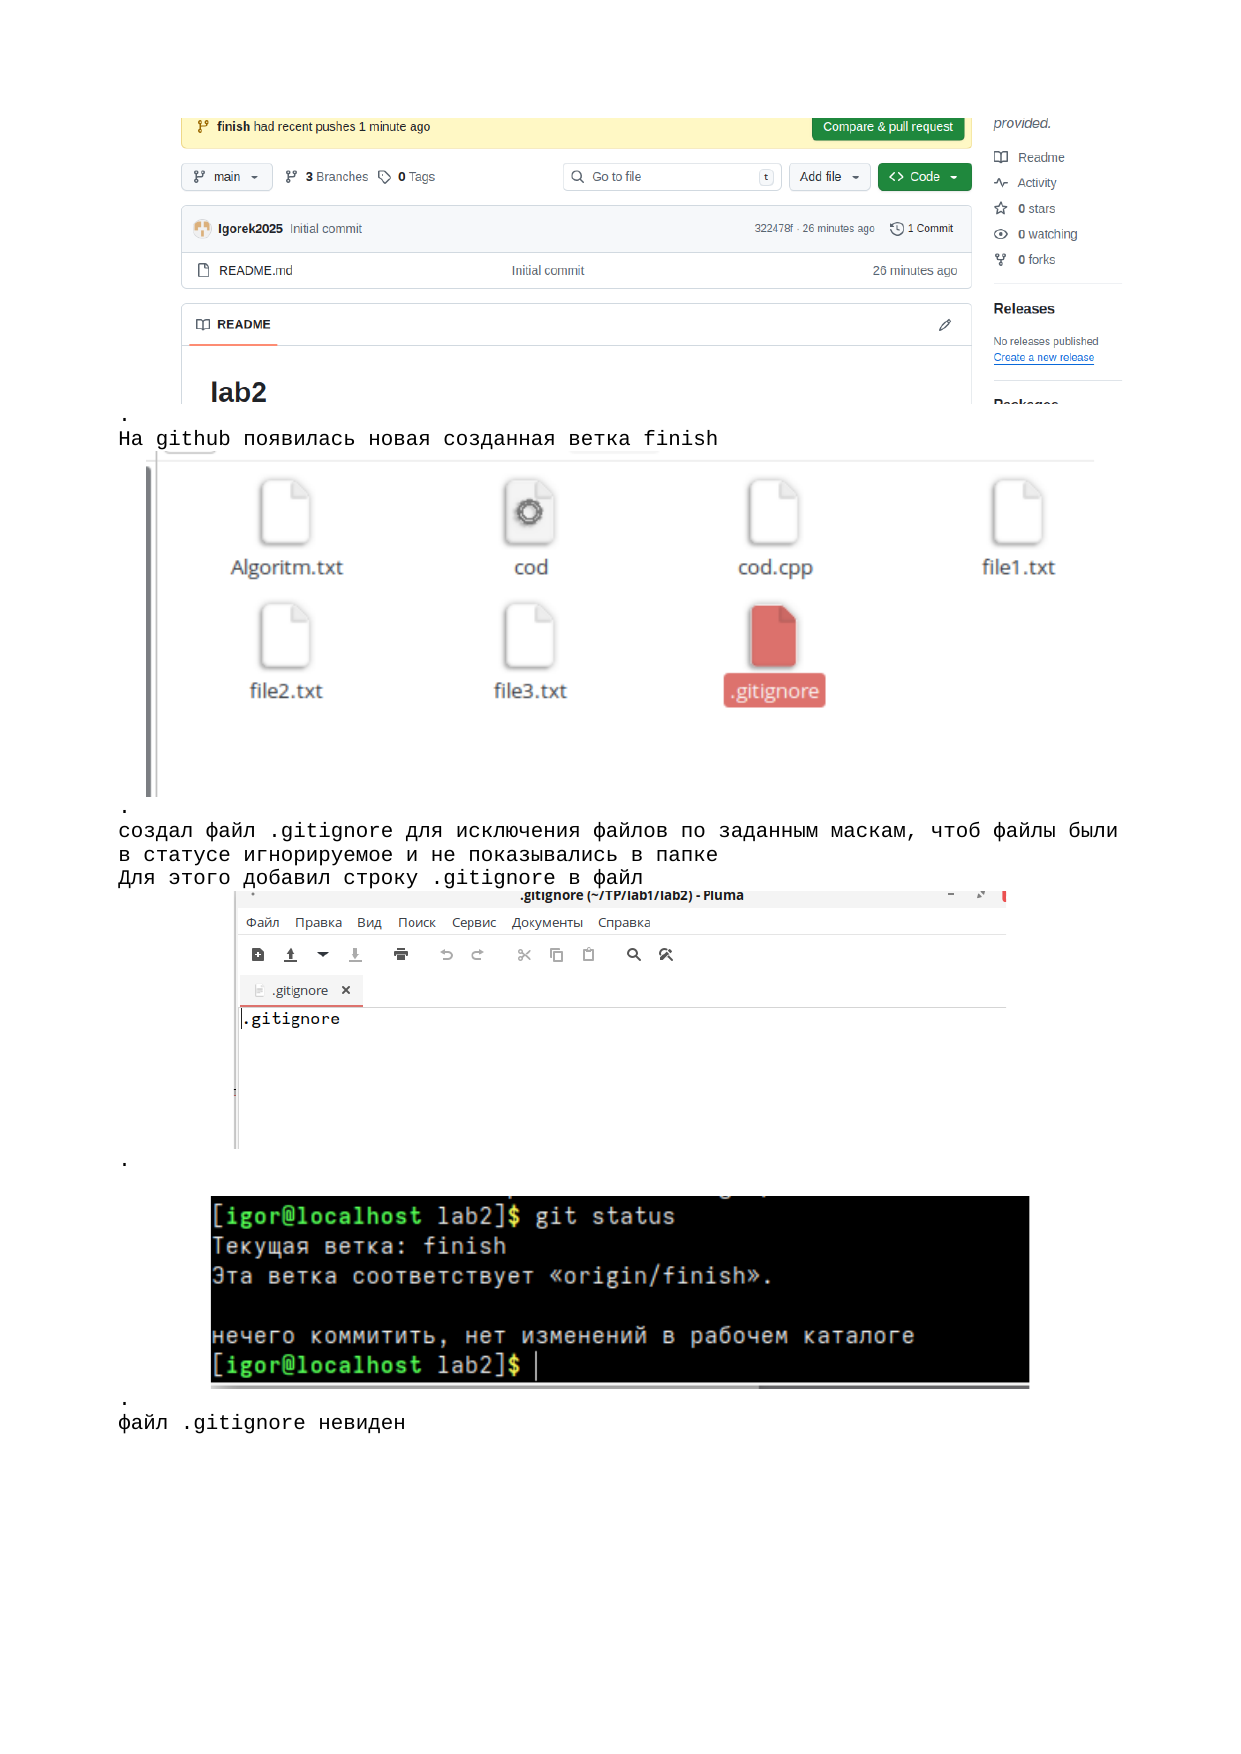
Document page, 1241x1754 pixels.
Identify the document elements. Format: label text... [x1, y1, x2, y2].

text . [118, 891, 1122, 1173]
text файл .gitignore невиден [118, 1412, 1122, 1436]
picture [210, 1196, 1030, 1389]
text . [118, 1196, 1122, 1412]
picture [146, 451, 1095, 797]
text На github появилась новая созданная ветка finish [118, 427, 1122, 451]
text . [118, 404, 1122, 427]
text создал файл .gitignore для исключения файлов по заданным маскам, чтоб файлы были в статусе игнорируемое и не показывались в папке [118, 820, 1122, 867]
text . [118, 451, 1122, 820]
text Для этого добавил строку .gitignore в файл [118, 867, 1122, 891]
picture [118, 118, 1123, 404]
picture [233, 891, 1007, 1149]
